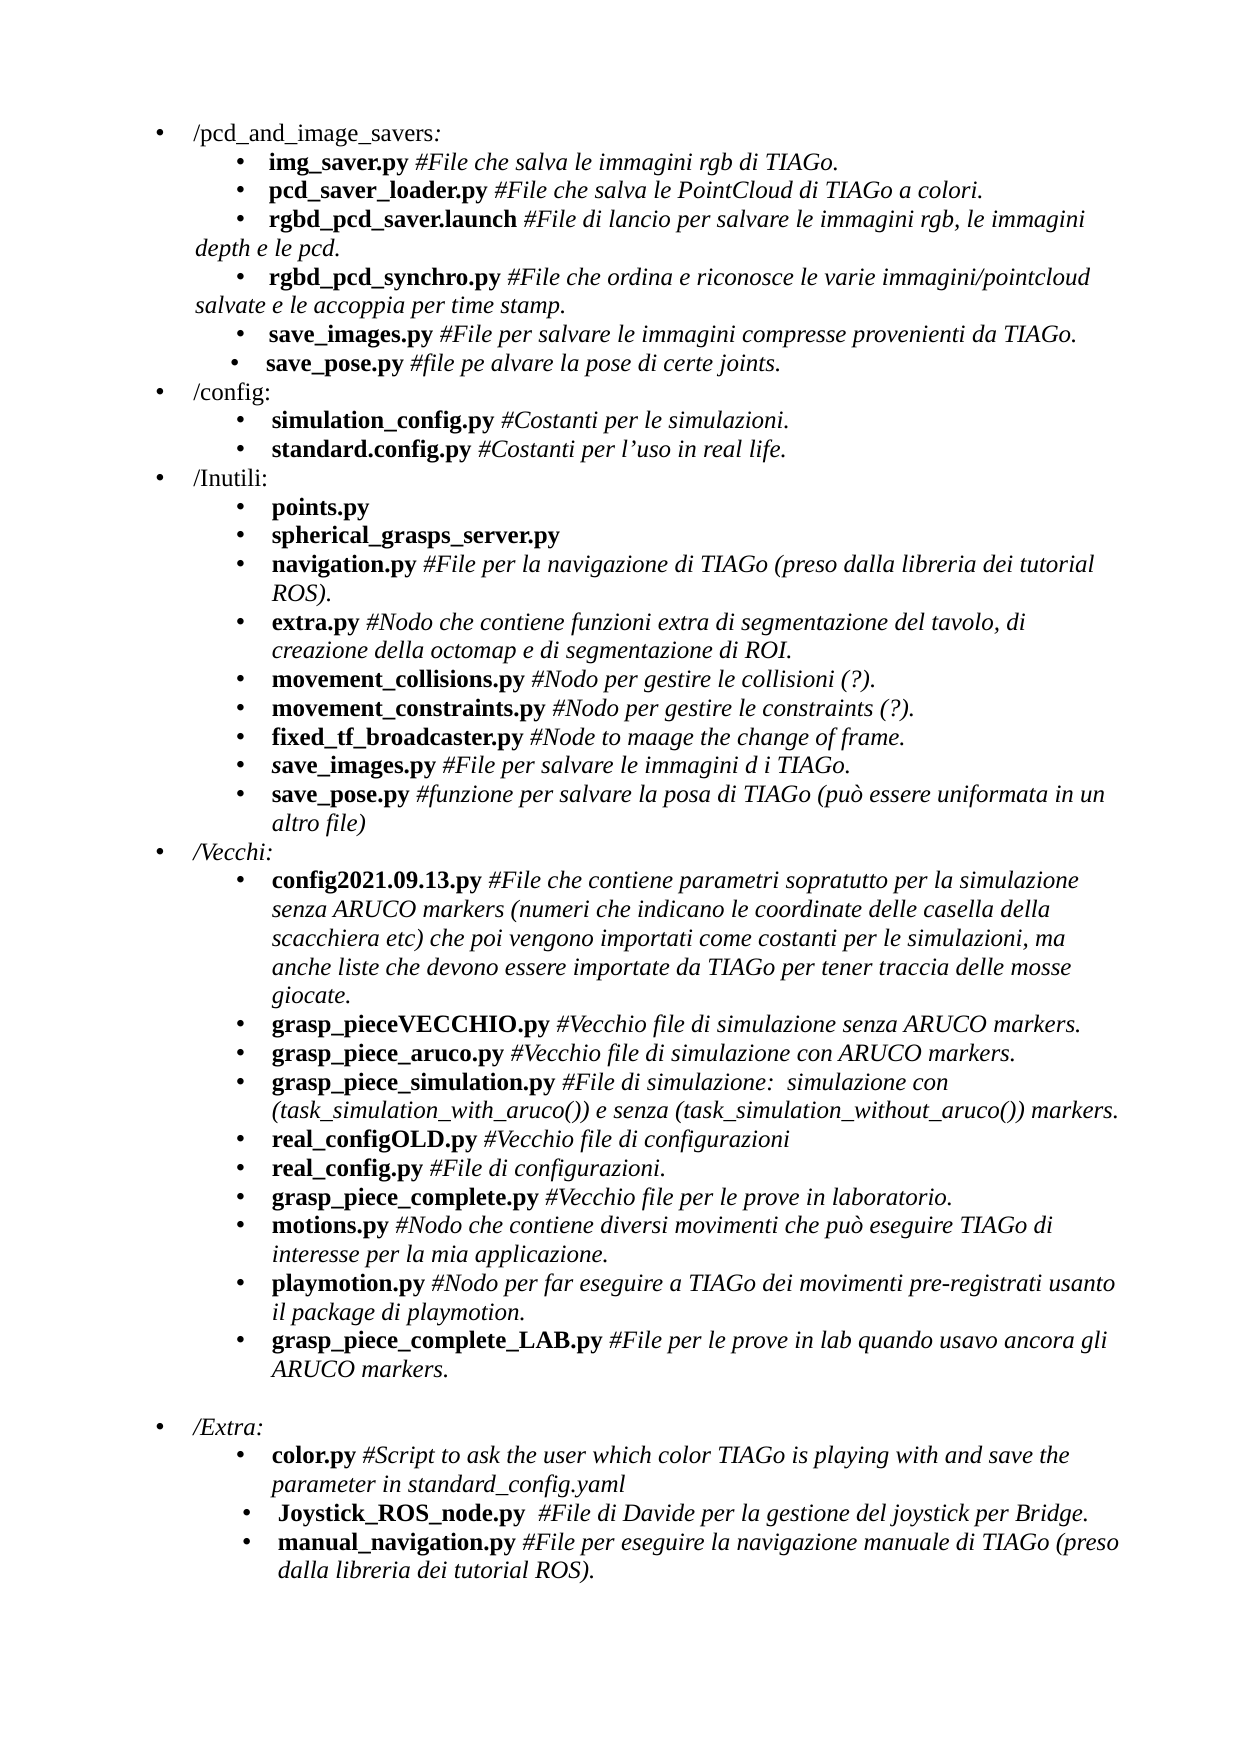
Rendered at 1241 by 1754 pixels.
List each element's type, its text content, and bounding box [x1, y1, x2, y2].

list /Vecchi: [156, 837, 1122, 866]
list manual_navigation.py #File per eseguire la navigazione manuale di TIAGo (preso dalla libreria dei tutorial ROS). [242, 1527, 1122, 1584]
list save_pose.py #file pe alvare la pose di certe joints. [230, 348, 1122, 377]
list real_config.py #File di configurazioni. [236, 1153, 1122, 1182]
list navigation.py #File per la navigazione di TIAGo (preso dalla libreria dei tutorial ROS). [236, 549, 1122, 607]
list grasp_piece_complete.py #Vecchio file per le prove in laboratorio. [236, 1182, 1122, 1211]
list motions.py #Nodo che contiene diversi movimenti che può eseguire TIAGo di interesse per la mia applicazione. [236, 1211, 1122, 1268]
list simulation_config.py #Costanti per le simulazioni. [236, 406, 1122, 434]
list /pcd_and_image_savers: [156, 118, 1122, 147]
list save_images.py #File per salvare le immagini compresse provenienti da TIAGo. [195, 319, 1122, 348]
list grasp_piece_simulation.py #File di simulazione: simulazione con (task_simulation_with_aruco()) e senza (task_simulation_without_aruco()) markers. [236, 1067, 1122, 1124]
list grasp_piece_complete_LAB.py #File per le prove in lab quando usavo ancora gli ARUCO markers. [236, 1326, 1122, 1383]
list fixed_tf_broadcaster.py #Node to maage the change of frame. [236, 722, 1122, 751]
list real_configOLD.py #Vecchio file di configurazioni [236, 1124, 1122, 1153]
list points.py [236, 492, 1122, 521]
list playmotion.py #Nodo per far eseguire a TIAGo dei movimenti pre-registrati usanto il package di playmotion. [236, 1268, 1122, 1326]
list grasp_pieceVECCHIO.py #Vecchio file di simulazione senza ARUCO markers. [236, 1009, 1122, 1038]
list /Inutili: [156, 463, 1122, 492]
list rgbd_pcd_saver.launch #File di lancio per salvare le immagini rgb, le immagini depth e le pcd. [195, 204, 1122, 262]
list save_images.py #File per salvare le immagini d i TIAGo. [236, 751, 1122, 779]
list standard.config.py #Costanti per l’uso in real life. [236, 434, 1122, 463]
list color.py #Script to ask the user which color TIAGo is playing with and save the parameter in standard_config.yaml [236, 1441, 1122, 1498]
list extra.py #Nodo che contiene funzioni extra di segmentazione del tavolo, di creazione della octomap e di segmentazione di ROI. [236, 607, 1122, 664]
list Joystick_ROS_node.py #File di Davide per la gestione del joystick per Bridge. [242, 1498, 1122, 1527]
list /Extra: [156, 1412, 1122, 1441]
list img_saver.py #File che salva le immagini rgb di TIAGo. [195, 147, 1122, 176]
list spherical_grasps_server.py [236, 521, 1122, 549]
list movement_constraints.py #Nodo per gestire le constraints (?). [236, 693, 1122, 722]
list /config: [156, 377, 1122, 406]
list rgbd_pcd_synchro.py #File che ordina e riconosce le varie immagini/pointcloud salvate e le accoppia per time stamp. [195, 262, 1122, 319]
list save_pose.py #funzione per salvare la posa di TIAGo (può essere uniformata in un altro file) [236, 779, 1122, 837]
list grasp_piece_aruco.py #Vecchio file di simulazione con ARUCO markers. [236, 1038, 1122, 1067]
list pcd_saver_loader.py #File che salva le PointCloud di TIAGo a colori. [195, 176, 1122, 204]
list movement_collisions.py #Nodo per gestire le collisioni (?). [236, 664, 1122, 693]
list config2021.09.13.py #File che contiene parametri sopratutto per la simulazione senza ARUCO markers (numeri che indicano le coordinate delle casella della scacchiera etc) che poi vengono importati come costanti per le simulazioni, ma anche liste che devono essere importate da TIAGo per tener traccia delle mosse giocate. [236, 866, 1122, 1009]
